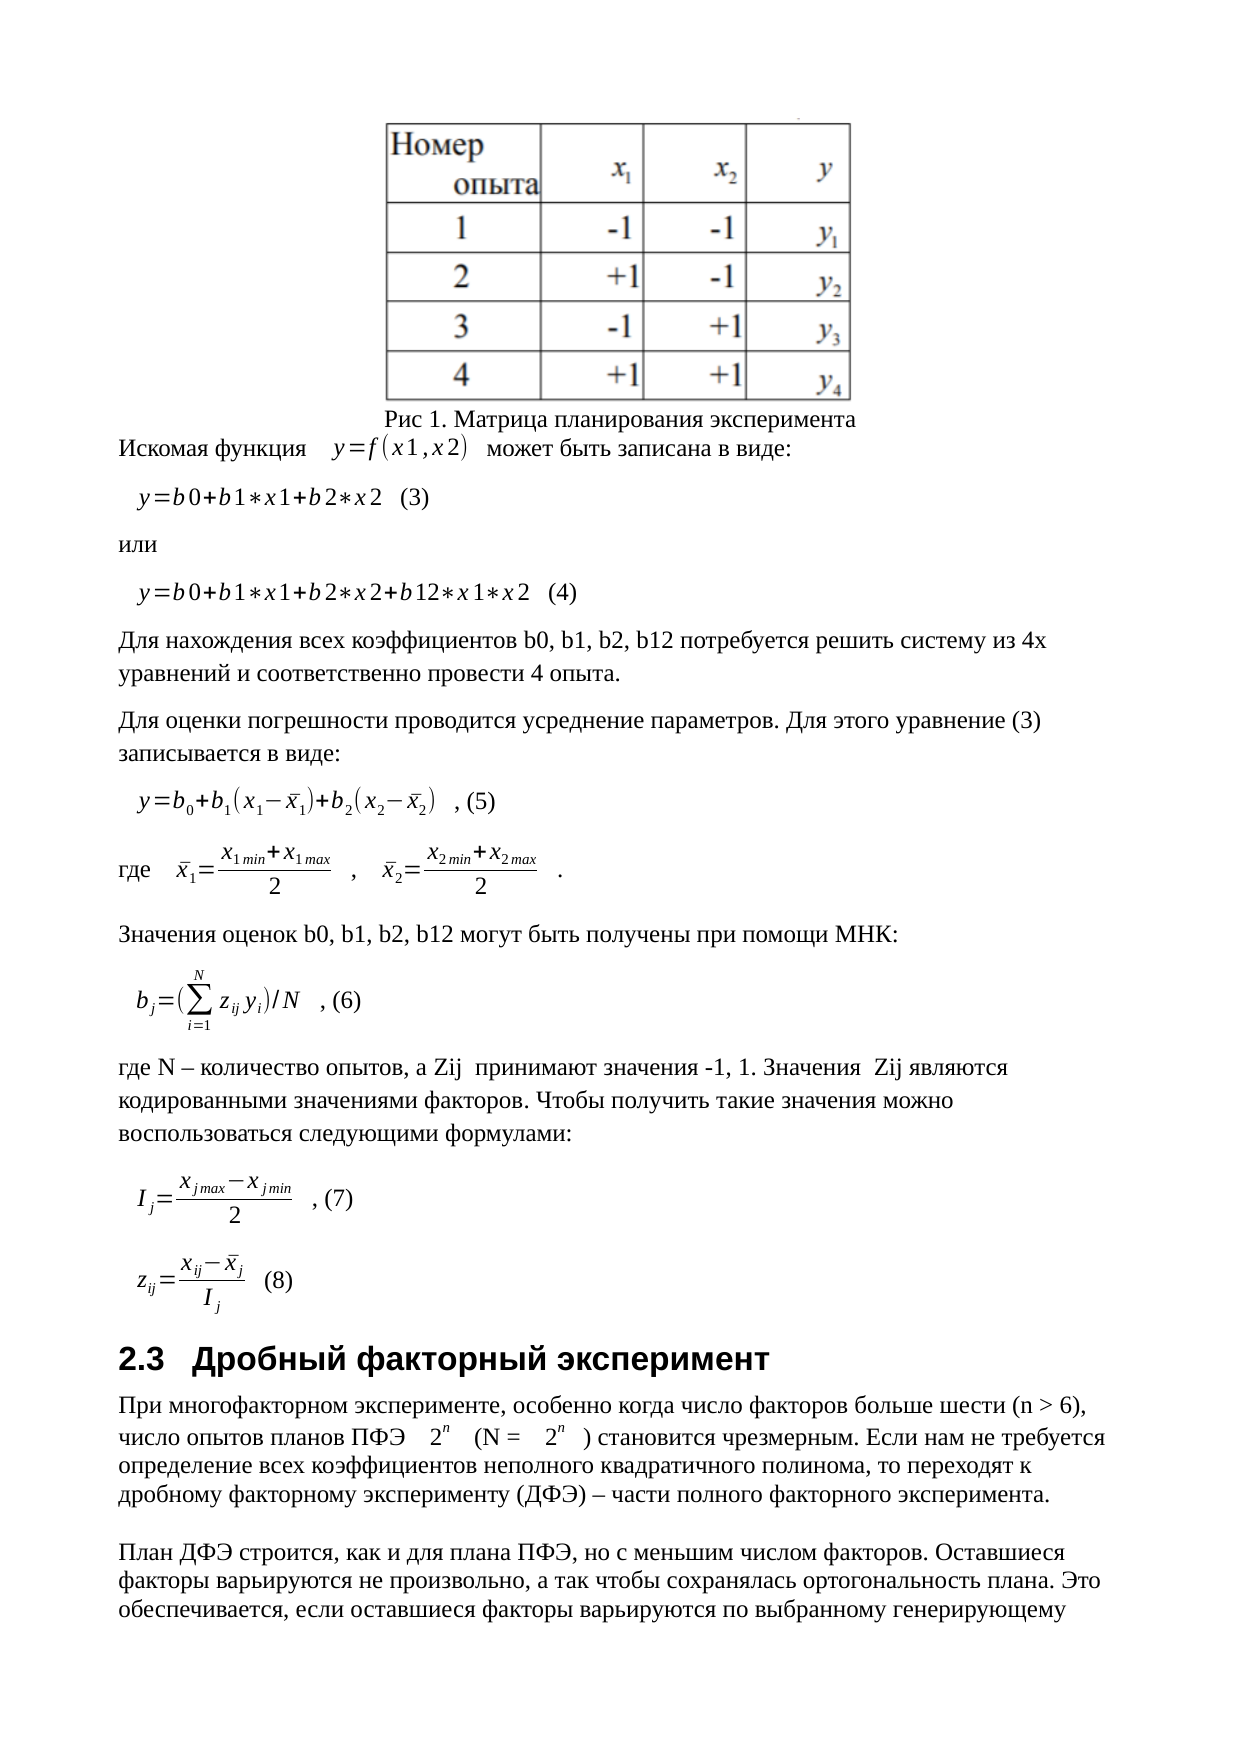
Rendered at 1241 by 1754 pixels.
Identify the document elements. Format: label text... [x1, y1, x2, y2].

subtitle Дробный факторный эксперимент [118, 1339, 1122, 1378]
text Для оценки погрешности проводится усреднение параметров. Для этого уравнение (3) записывается в виде: [118, 705, 1122, 767]
text , (5) [118, 786, 1122, 818]
text При многофакторном эксперименте, особенно когда число факторов больше шести (n > 6), число опытов планов ПФЭ (N = ) становится чрезмерным. Если нам не требуется определение всех коэффициентов неполного квадратичного полинома, то переходят к дробному факторному эксперименту (ДФЭ) – части полного факторного эксперимента. [118, 1390, 1122, 1508]
text (3) [118, 482, 1122, 511]
text где , . [118, 837, 1122, 900]
text Для нахождения всех коэффициентов b0, b1, b2, b12 потребуется решить систему из 4х уравнений и соответственно провести 4 опыта. [118, 625, 1122, 686]
picture [382, 118, 858, 404]
text Искомая функция может быть записана в виде: [118, 433, 1122, 463]
text или [118, 529, 1122, 558]
text , (7) [118, 1166, 1122, 1229]
text где N – количество опытов, а Zij принимают значения -1, 1. Значения Zij являются кодированными значениями факторов. Чтобы получить такие значения можно воспользоваться следующими формулами: [118, 1052, 1122, 1147]
text , (6) [118, 966, 1122, 1034]
text (8) [118, 1248, 1122, 1314]
table_header Рис 1. Матрица планирования эксперимента [118, 118, 1122, 433]
text Значения оценок b0, b1, b2, b12 могут быть получены при помощи МНК: [118, 919, 1122, 947]
text План ДФЭ строится, как и для плана ПФЭ, но с меньшим числом факторов. Оставшиеся факторы варьируются не произвольно, а так чтобы сохранялась ортогональность плана. Это обеспечивается, если оставшиеся факторы варьируются по выбранному генерирующему [118, 1537, 1122, 1623]
text (4) [118, 577, 1122, 606]
